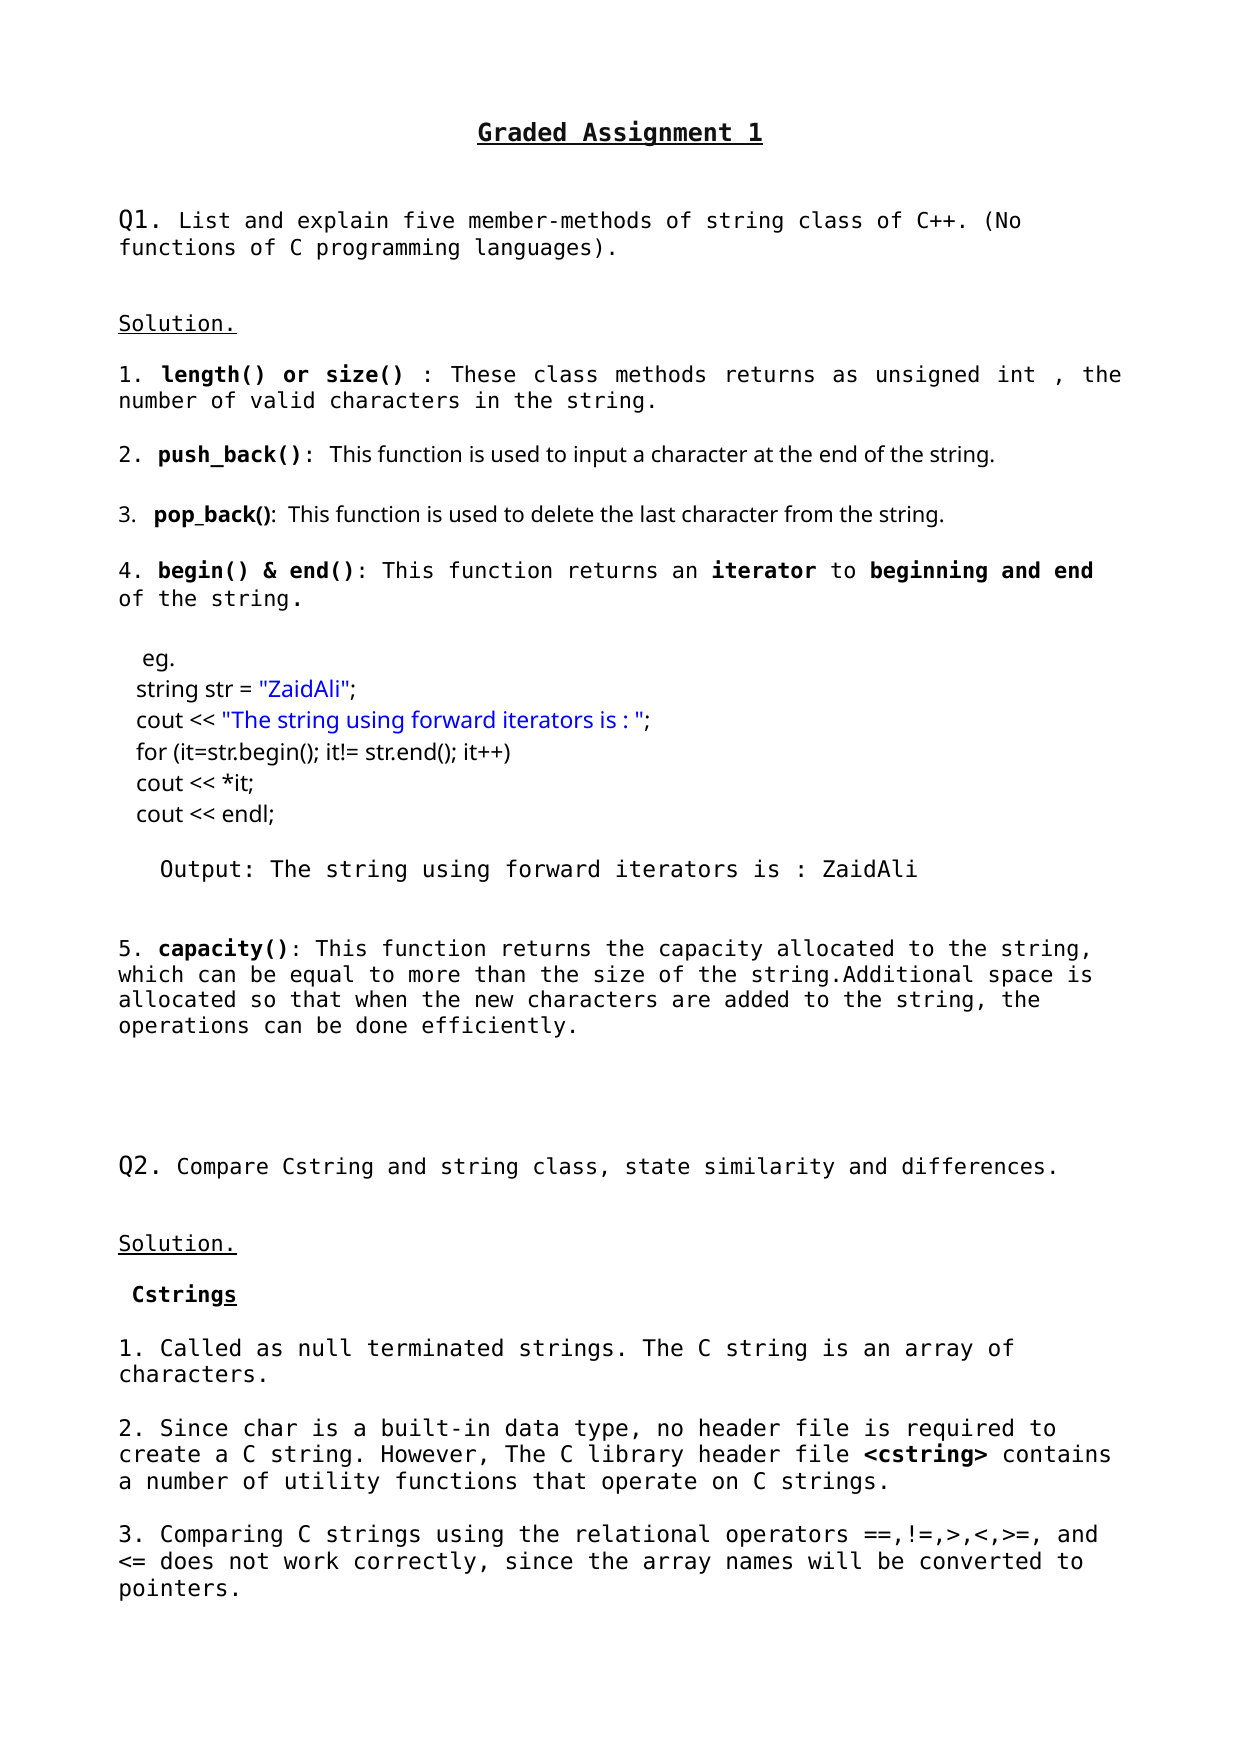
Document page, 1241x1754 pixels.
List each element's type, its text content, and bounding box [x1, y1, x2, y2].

text 2. Since char is a built-in data type, no header file is required to create a C string. However, The C library header file <cstring> contains a number of utility functions that operate on C strings. [118, 1415, 1122, 1495]
text 3. pop_back(): This function is used to delete the last character from the string. [118, 498, 1122, 528]
text eg. [118, 642, 1122, 673]
text Solution. [118, 311, 1122, 337]
text Solution. [118, 1231, 1122, 1257]
text Output: The string using forward iterators is : ZaidAli [118, 856, 1122, 883]
text 1. Called as null terminated strings. The C string is an array of characters. [118, 1335, 1122, 1388]
text 3. Comparing C strings using the relational operators ==,!=,>,<,>=, and <= does not work correctly, since the array names will be converted to pointers. [118, 1521, 1122, 1601]
text cout << "The string using forward iterators is : "; [118, 704, 1122, 736]
text cout << *it; [118, 767, 1122, 798]
text 1. length() or size() : These class methods returns as unsigned int , the number of valid characters in the string. [118, 362, 1122, 413]
text 2. push_back(): This function is used to input a character at the end of the string. [118, 439, 1122, 469]
text 4. begin() & end(): This function returns an iterator to beginning and end of the string. [118, 558, 1122, 613]
text Graded Assignment 1 [118, 118, 1122, 147]
text for (it=str.begin(); it!= str.end(); it++) [118, 736, 1122, 767]
text Q1. List and explain five member-methods of string class of C++. (No functions of C programming languages). [118, 206, 1122, 260]
text Cstrings [118, 1282, 1122, 1308]
text string str = "ZaidAli"; [118, 673, 1122, 704]
text cout << endl; [118, 798, 1122, 829]
text Q2. Compare Cstring and string class, state similarity and differences. [118, 1151, 1122, 1180]
text 5. capacity(): This function returns the capacity allocated to the string, which can be equal to more than the size of the string.Additional space is allocated so that when the new characters are added to the string, the operations can be done efficiently. [118, 936, 1122, 1038]
